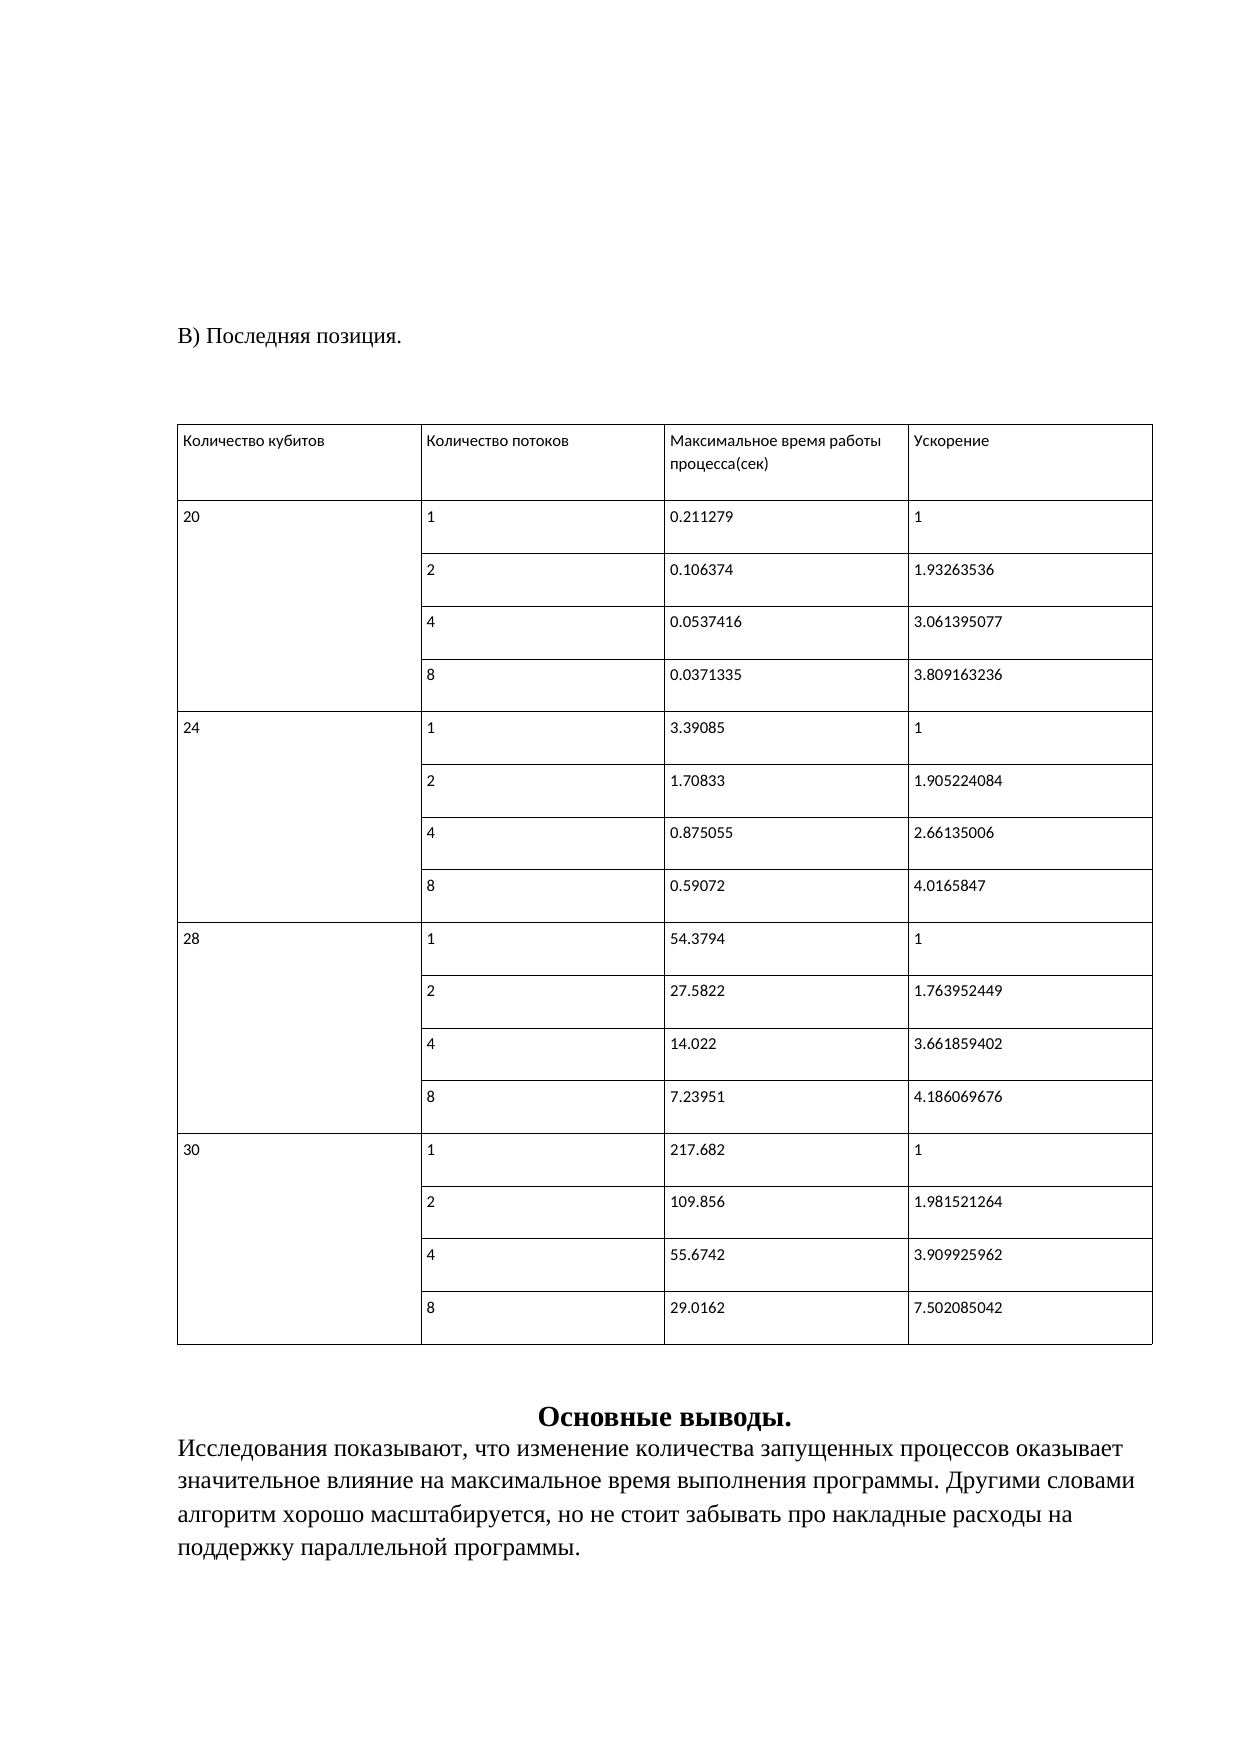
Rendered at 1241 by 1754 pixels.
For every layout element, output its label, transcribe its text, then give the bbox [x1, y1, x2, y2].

table_header Количество кубитов [178, 425, 421, 500]
table_cell 20 [178, 501, 421, 711]
table_cell 1.905224084 [909, 765, 1152, 817]
table_cell 2 [422, 976, 664, 1027]
text Исследования показывают, что изменение количества запущенных процессов оказывает значительное влияние на максимальное время выполнения программы. Другими словами алгоритм хорошо масштабируется, но не стоит забывать про накладные расходы на поддержку параллельной программы. [177, 1433, 1152, 1560]
table_cell 3.39085 [665, 712, 908, 764]
table_cell 1 [909, 1134, 1152, 1186]
table_cell 1 [909, 712, 1152, 764]
table_cell 3.061395077 [909, 607, 1152, 658]
table_cell 0.875055 [665, 818, 908, 869]
table_cell 29.0162 [665, 1292, 908, 1344]
table_cell 7.502085042 [909, 1292, 1152, 1344]
table_cell 217.682 [665, 1134, 908, 1186]
table_cell 2 [422, 1187, 664, 1238]
table_cell 8 [422, 1081, 664, 1133]
table_cell 0.0537416 [665, 607, 908, 658]
table_cell 0.211279 [665, 501, 908, 553]
table_cell 54.3794 [665, 923, 908, 975]
table_cell 30 [178, 1134, 421, 1344]
table_cell 1.981521264 [909, 1187, 1152, 1238]
table_cell 8 [422, 660, 664, 711]
table_cell 7.23951 [665, 1081, 908, 1133]
table_cell 27.5822 [665, 976, 908, 1027]
table_cell 1 [909, 501, 1152, 553]
table_header Количество потоков [422, 425, 664, 500]
table_cell 14.022 [665, 1029, 908, 1080]
table_cell 24 [178, 712, 421, 922]
table_cell 1 [422, 923, 664, 975]
table_cell 4 [422, 1239, 664, 1291]
table_cell 3.661859402 [909, 1029, 1152, 1080]
table_cell 4.0165847 [909, 870, 1152, 922]
table_cell 8 [422, 870, 664, 922]
text В) Последняя позиция. [177, 322, 1152, 349]
table_cell 4.186069676 [909, 1081, 1152, 1133]
table_header Максимальное время работы процесса(сек) [665, 425, 908, 500]
table_cell 0.0371335 [665, 660, 908, 711]
table_cell 4 [422, 1029, 664, 1080]
table_cell 3.909925962 [909, 1239, 1152, 1291]
table_cell 1 [422, 712, 664, 764]
table_cell 28 [178, 923, 421, 1133]
table_cell 1 [422, 1134, 664, 1186]
table_cell 0.106374 [665, 554, 908, 606]
table_header Ускорение [909, 425, 1152, 500]
table_cell 109.856 [665, 1187, 908, 1238]
subtitle Основные выводы. [177, 1399, 1152, 1433]
table_cell 2 [422, 554, 664, 606]
table_cell 2.66135006 [909, 818, 1152, 869]
table_cell 1 [422, 501, 664, 553]
table_cell 4 [422, 607, 664, 658]
table_cell 1 [909, 923, 1152, 975]
table_cell 1.763952449 [909, 976, 1152, 1027]
table_cell 4 [422, 818, 664, 869]
table_cell 0.59072 [665, 870, 908, 922]
table_cell 1.70833 [665, 765, 908, 817]
table_cell 2 [422, 765, 664, 817]
table_cell 3.809163236 [909, 660, 1152, 711]
table_cell 55.6742 [665, 1239, 908, 1291]
table_cell 1.93263536 [909, 554, 1152, 606]
table_cell 8 [422, 1292, 664, 1344]
